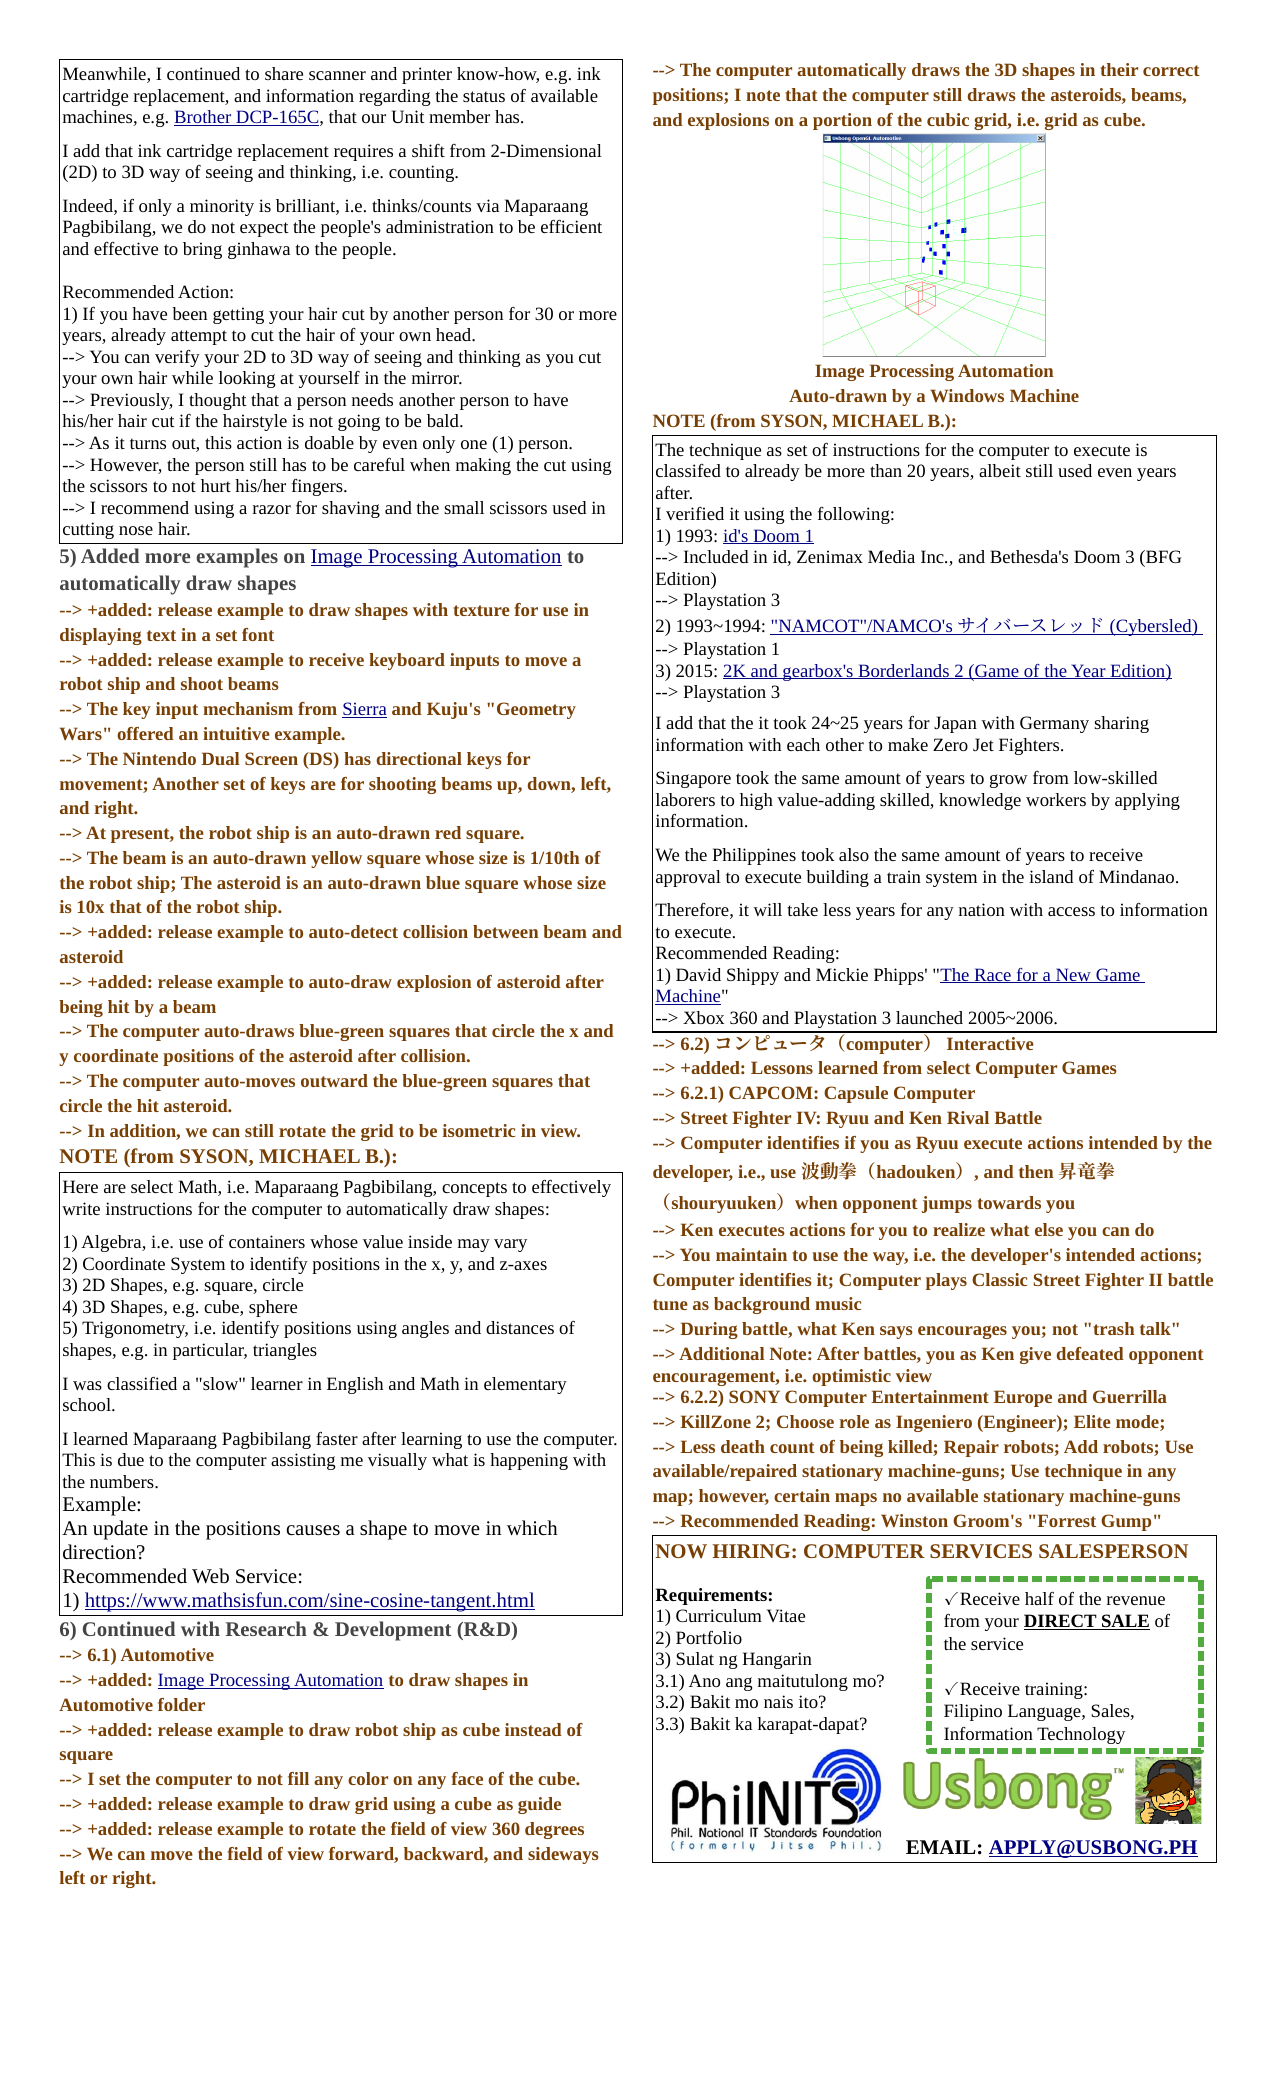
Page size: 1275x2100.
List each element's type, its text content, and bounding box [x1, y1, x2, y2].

text --> +added: release example to draw shapes with texture for use in displaying text in a set font [59, 599, 623, 645]
text --> You maintain to use the way, i.e. the developer's intended actions; Computer identifies it; Computer plays Classic Street Fighter II battle tune as background music [652, 1244, 1216, 1315]
picture [1135, 1757, 1202, 1824]
text --> +added: release example to rotate the field of view 360 degrees [59, 1818, 623, 1839]
picture [822, 133, 1046, 357]
text --> The key input mechanism from Sierra and Kuju's "Geometry Wars" offered an intuitive example. [59, 698, 623, 744]
text --> Recommended Reading: Winston Groom's "Forrest Gump" [652, 1510, 1216, 1532]
text --> We can move the field of view forward, backward, and sideways left or right. [59, 1842, 623, 1889]
text --> Less death count of being killed; Repair robots; Add robots; Use available/repaired stationary machine-guns; Use technique in any map; however, certain maps no available stationary machine-guns [652, 1436, 1216, 1507]
text 5) Added more examples on Image Processing Automation to automatically draw shapes [59, 544, 623, 595]
text --> +added: release example to draw robot ship as cube instead of square [59, 1718, 623, 1765]
table_header The technique as set of instructions for the computer to execute is classifed to already be more than 20 years, albeit still used even years after. I verified it using the following: 1) 1993: id's Doom 1 --> Included in id, Zenimax Media Inc., and Bethesda's Doom 3 (BFG Edition) --> Playstation 3 2) 1993~1994: "NAMCOT"/NAMCO's サイバースレッド (Cybersled) --> Playstation 1 3) 2015: 2K and gearbox's Borderlands 2 (Game of the Year Edition) --> Playstation 3 I add that the it took 24~25 years for Japan with Germany sharing information with each other to make Zero Jet Fighters. Singapore took the same amount of years to grow from low-skilled laborers to high value-adding skilled, knowledge workers by applying information. We the Philippines took also the same amount of years to receive approval to execute building a train system in the island of Mindanao. Therefore, it will take less years for any nation with access to information to execute. Recommended Reading: 1) David Shippy and Mickie Phipps' "The Race for a New Game Machine" --> Xbox 360 and Playstation 3 launched 2005~2006. [653, 436, 1216, 1031]
text --> The computer auto-moves outward the blue-green squares that circle the hit asteroid. [59, 1070, 623, 1116]
picture [664, 1745, 888, 1854]
text --> +added: release example to auto-draw explosion of asteroid after being hit by a beam [59, 971, 623, 1017]
text --> 6.2.2) SONY Computer Entertainment Europe and Guerrilla [652, 1386, 1216, 1408]
text --> In addition, we can still rotate the grid to be isometric in view. [59, 1119, 623, 1141]
table_header Meanwhile, I continued to share scanner and printer know-how, e.g. ink cartridge replacement, and information regarding the status of available machines, e.g. Brother DCP-165C, that our Unit member has. I add that ink cartridge replacement requires a shift from 2-Dimensional (2D) to 3D way of seeing and thinking, i.e. counting. Indeed, if only a minority is brilliant, i.e. thinks/counts via Maparaang Pagbibilang, we do not expect the people's administration to be efficient and effective to bring ginhawa to the people. Recommended Action: 1) If you have been getting your hair cut by another person for 30 or more years, already attempt to cut the hair of your own head. --> You can verify your 2D to 3D way of seeing and thinking as you cut your own hair while looking at yourself in the mirror. --> Previously, I thought that a person needs another person to have his/her hair cut if the hairstyle is not going to be bald. --> As it turns out, this action is doable by even only one (1) person. --> However, the person still has to be careful when making the cut using the scissors to not hurt his/her fingers. --> I recommend using a razor for shaving and the small scissors used in cutting nose hair. [60, 60, 622, 543]
text Image Processing Automation [652, 360, 1216, 382]
text --> The beam is an auto-drawn yellow square whose size is 1/10th of the robot ship; The asteroid is an auto-drawn blue square whose size is 10x that of the robot ship. [59, 847, 623, 918]
text --> I set the computer to not fill any color on any face of the cube. [59, 1768, 623, 1789]
text --> During battle, what Ken says encourages you; not "trash talk" [652, 1318, 1216, 1340]
text --> Street Fighter IV: Ryuu and Ken Rival Battle [652, 1107, 1216, 1128]
text --> At present, the robot ship is an auto-drawn red square. [59, 822, 623, 844]
text --> +added: Lessons learned from select Computer Games [652, 1057, 1216, 1079]
table_header Here are select Math, i.e. Maparaang Pagbibilang, concepts to effectively write instructions for the computer to automatically draw shapes: 1) Algebra, i.e. use of containers whose value inside may vary 2) Coordinate System to identify positions in the x, y, and z-axes 3) 2D Shapes, e.g. square, circle 4) 3D Shapes, e.g. cube, sphere 5) Trigonometry, i.e. identify positions using angles and distances of shapes, e.g. in particular, triangles I was classified a "slow" learner in English and Math in elementary school. I learned Maparaang Pagbibilang faster after learning to use the computer. This is due to the computer assisting me visually what is happening with the numbers. Example: An update in the positions causes a shape to move in which direction? Recommended Web Service: 1) https://www.mathsisfun.com/sine-cosine-tangent.html [60, 1173, 622, 1615]
text --> 6.2) コンピュータ（computer） Interactive [652, 1033, 1216, 1054]
text --> +added: Image Processing Automation to draw shapes in Automotive folder [59, 1669, 623, 1715]
text Auto-drawn by a Windows Machine [652, 385, 1216, 406]
text --> 6.1) Automotive [59, 1644, 623, 1666]
text --> The Nintendo Dual Screen (DS) has directional keys for movement; Another set of keys are for shooting beams up, down, left, and right. [59, 748, 623, 819]
text --> +added: release example to draw grid using a cube as guide [59, 1793, 623, 1814]
text --> Additional Note: After battles, you as Ken give defeated opponent encouragement, i.e. optimistic view [652, 1343, 1216, 1386]
text --> Computer identifies if you as Ryuu execute actions intended by the developer, i.e., use 波動拳（hadouken）, and then 昇竜拳（shouryuuken）when opponent jumps towards you [652, 1132, 1216, 1215]
text --> The computer automatically draws the 3D shapes in their correct positions; I note that the computer still draws the asteroids, beams, and explosions on a portion of the cubic grid, i.e. grid as cube. [652, 59, 1216, 130]
text NOTE (from SYSON, MICHAEL B.): [59, 1144, 623, 1168]
picture [903, 1758, 1124, 1820]
text --> KillZone 2; Choose role as Ingeniero (Engineer); Elite mode; [652, 1411, 1216, 1432]
text --> +added: release example to receive keyboard inputs to move a robot ship and shoot beams [59, 648, 623, 695]
text --> The computer auto-draws blue-green squares that circle the x and y coordinate positions of the asteroid after collision. [59, 1020, 623, 1067]
text 6) Continued with Research & Development (R&D) [59, 1616, 623, 1641]
text --> Ken executes actions for you to realize what else you can do [652, 1219, 1216, 1241]
text NOTE (from SYSON, MICHAEL B.): [652, 410, 1216, 431]
text --> 6.2.1) CAPCOM: Capsule Computer [652, 1082, 1216, 1103]
text --> +added: release example to auto-detect collision between beam and asteroid [59, 921, 623, 968]
table_header NOW HIRING: COMPUTER SERVICES SALESPERSON Requirements: 1) Curriculum Vitae 2) Portfolio 3) Sulat ng Hangarin 3.1) Ano ang maitutulong mo? 3.2) Bakit mo nais ito? 3.3) Bakit ka karapat-dapat? EMAIL: APPLY@USBONG.PH [653, 1536, 1216, 1862]
